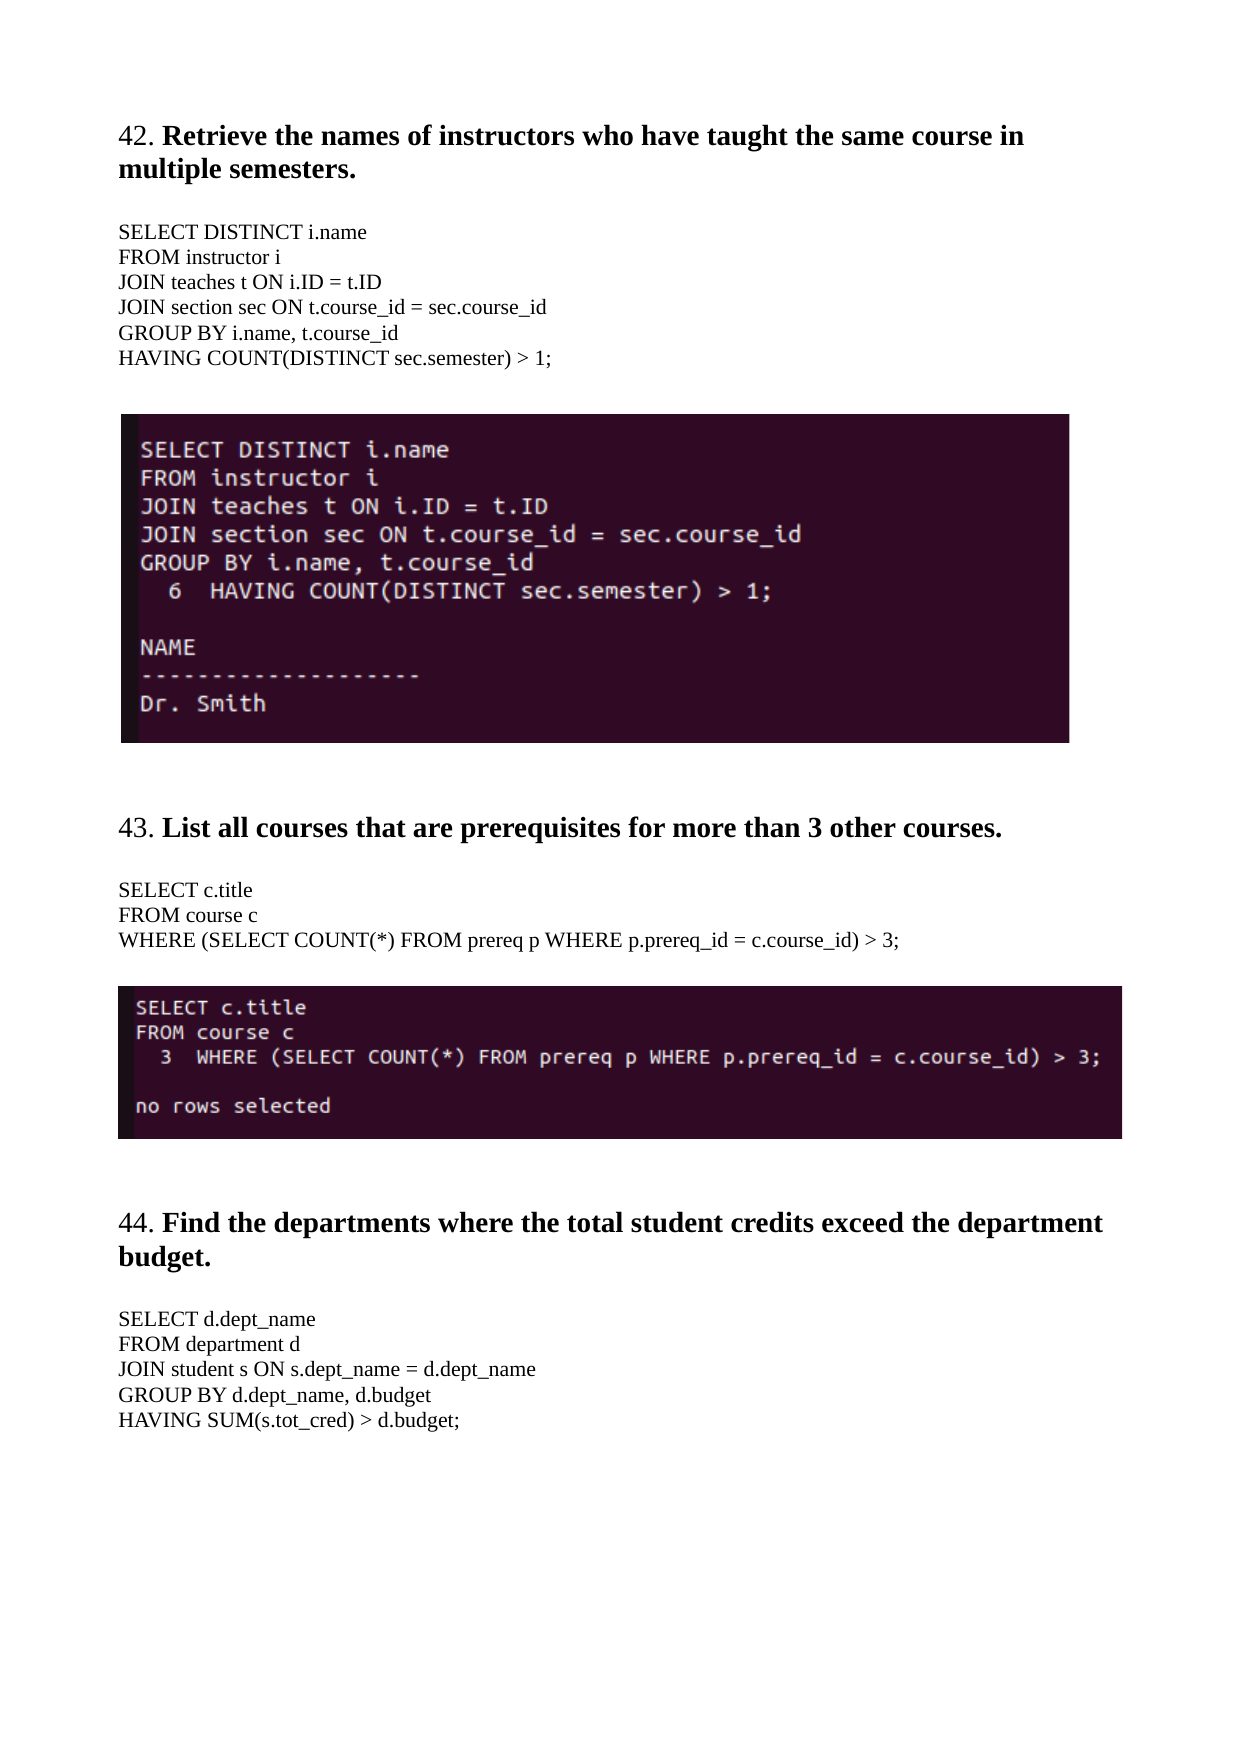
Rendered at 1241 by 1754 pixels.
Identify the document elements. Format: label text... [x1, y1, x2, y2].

text JOIN teaches t ON i.ID = t.ID [118, 269, 1122, 294]
text SELECT c.title [118, 877, 1122, 902]
text 42. Retrieve the names of instructors who have taught the same course in multiple semesters. [118, 118, 1122, 185]
text JOIN section sec ON t.course_id = sec.course_id [118, 294, 1122, 319]
text GROUP BY i.name, t.course_id [118, 319, 1122, 345]
picture [121, 414, 1070, 743]
picture [118, 986, 1123, 1139]
text HAVING COUNT(DISTINCT sec.semester) > 1; [118, 345, 1122, 370]
text JOIN student s ON s.dept_name = d.dept_name [118, 1356, 1122, 1382]
text 44. Find the departments where the total student credits exceed the department budget. [118, 1205, 1122, 1272]
text SELECT d.dept_name [118, 1306, 1122, 1331]
text FROM department d [118, 1331, 1122, 1356]
text FROM instructor i [118, 244, 1122, 269]
text WHERE (SELECT COUNT(*) FROM prereq p WHERE p.prereq_id = c.course_id) > 3; [118, 927, 1122, 953]
text SELECT DISTINCT i.name [118, 219, 1122, 244]
text 43. List all courses that are prerequisites for more than 3 other courses. [118, 810, 1122, 843]
text GROUP BY d.dept_name, d.budget [118, 1382, 1122, 1407]
text FROM course c [118, 902, 1122, 927]
text HAVING SUM(s.tot_cred) > d.budget; [118, 1407, 1122, 1432]
